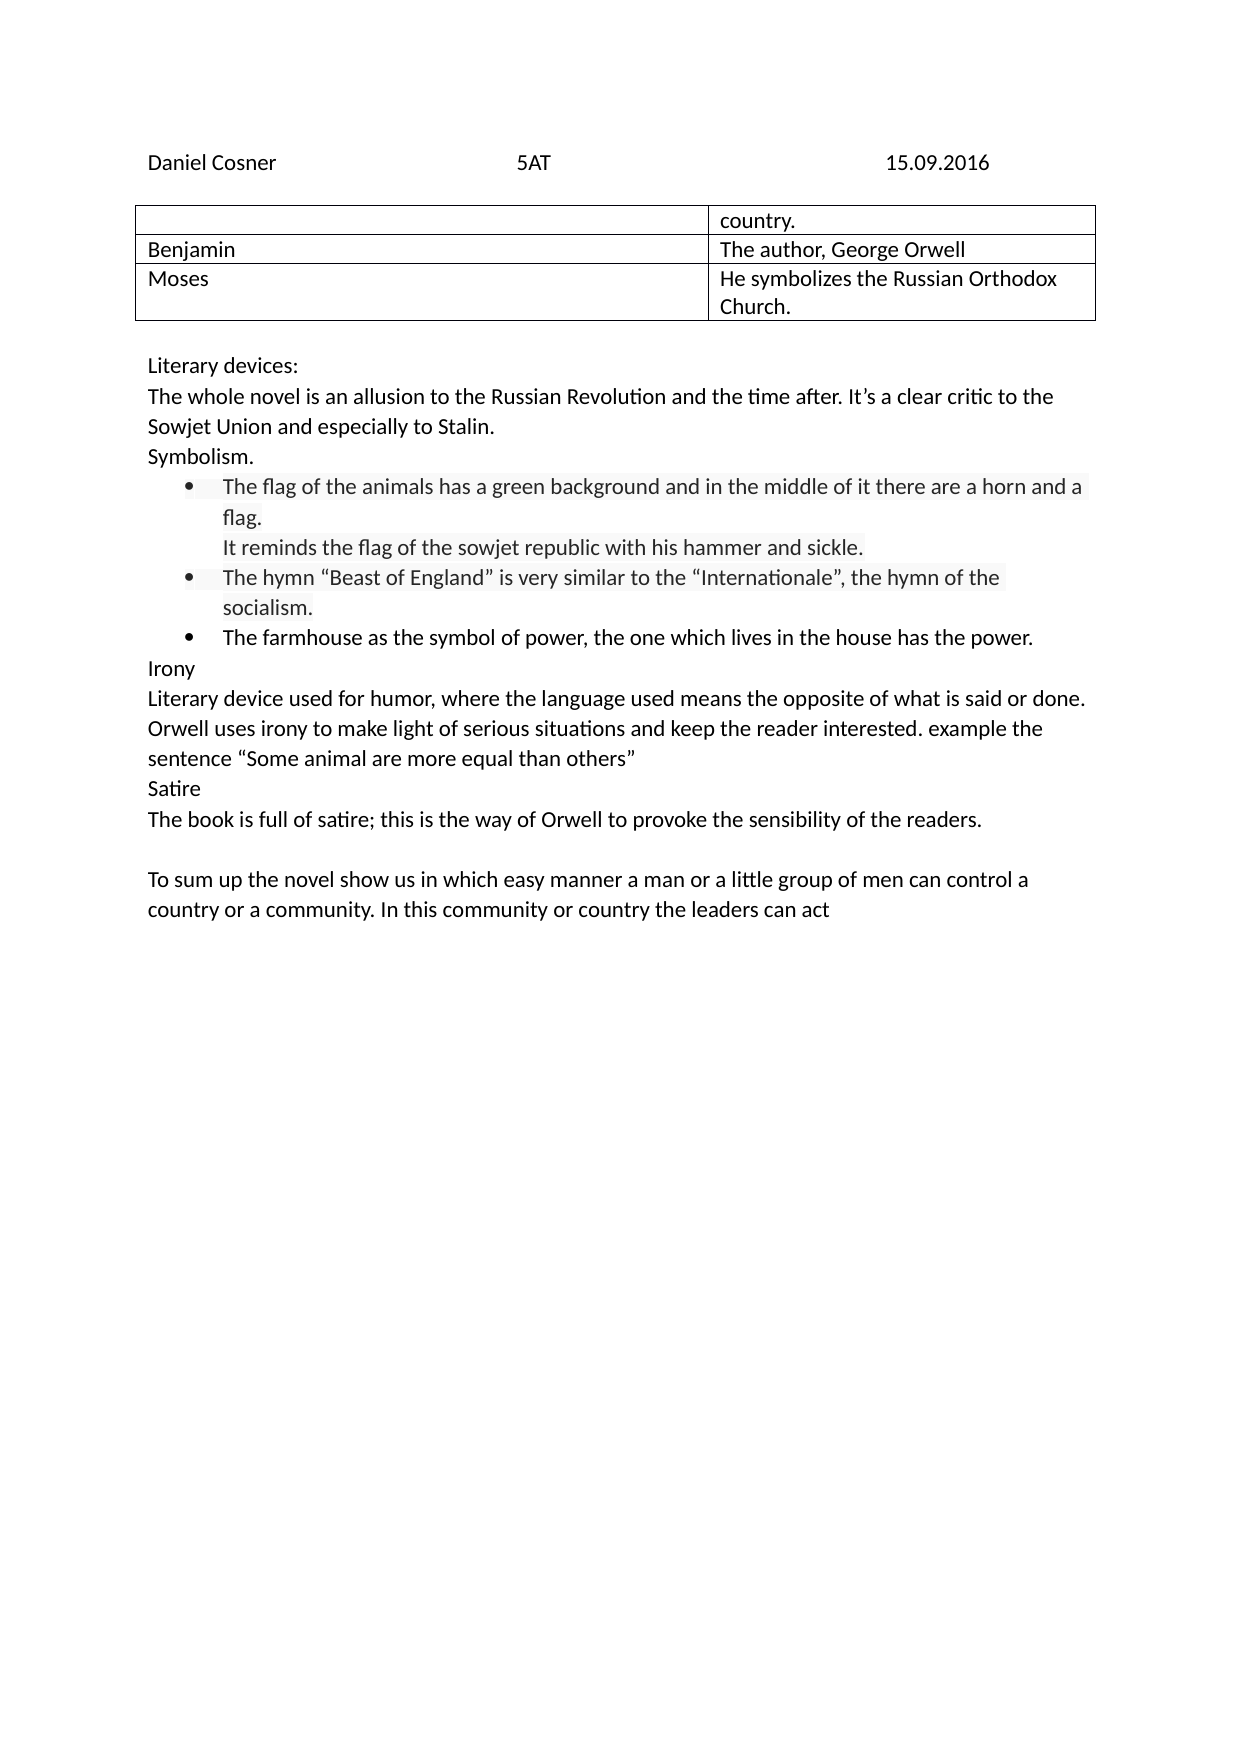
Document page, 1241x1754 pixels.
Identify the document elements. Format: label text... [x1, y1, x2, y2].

list The hymn “Beast of England” is very similar to the “Internationale”, the hymn of the socialism. [185, 563, 1093, 621]
table_cell Benjamin [136, 235, 708, 263]
table_cell He symbolizes the Russian Orthodox Church. [709, 264, 1095, 320]
text Irony [148, 654, 1093, 682]
text Symbolism. [148, 442, 1093, 470]
text The whole novel is an allusion to the Russian Revolution and the time after. It’s a clear critic to the Sowjet Union and especially to Stalin. [148, 382, 1093, 440]
table_cell [136, 206, 708, 234]
text Literary devices: [148, 352, 1093, 379]
text The book is full of satire; this is the way of Orwell to provoke the sensibility of the readers. [148, 805, 1093, 833]
text It reminds the flag of the sowjet republic with his hammer and sickle. [221, 533, 1093, 561]
text Literary device used for humor, where the language used means the opposite of what is said or done. Orwell uses irony to make light of serious situations and keep the reader interested. example the sentence “Some animal are more equal than others” [148, 684, 1093, 772]
table_cell country. [709, 206, 1095, 234]
text To sum up the novel show us in which easy manner a man or a little group of men can control a country or a community. In this community or country the leaders can act [148, 865, 1093, 923]
table_cell Moses [136, 264, 708, 320]
list The flag of the animals has a green background and in the middle of it there are a horn and a flag. [185, 472, 1093, 531]
list The farmhouse as the symbol of power, the one which lives in the house has the power. [185, 623, 1093, 651]
text Satire [148, 774, 1093, 802]
table_cell The author, George Orwell [709, 235, 1095, 263]
